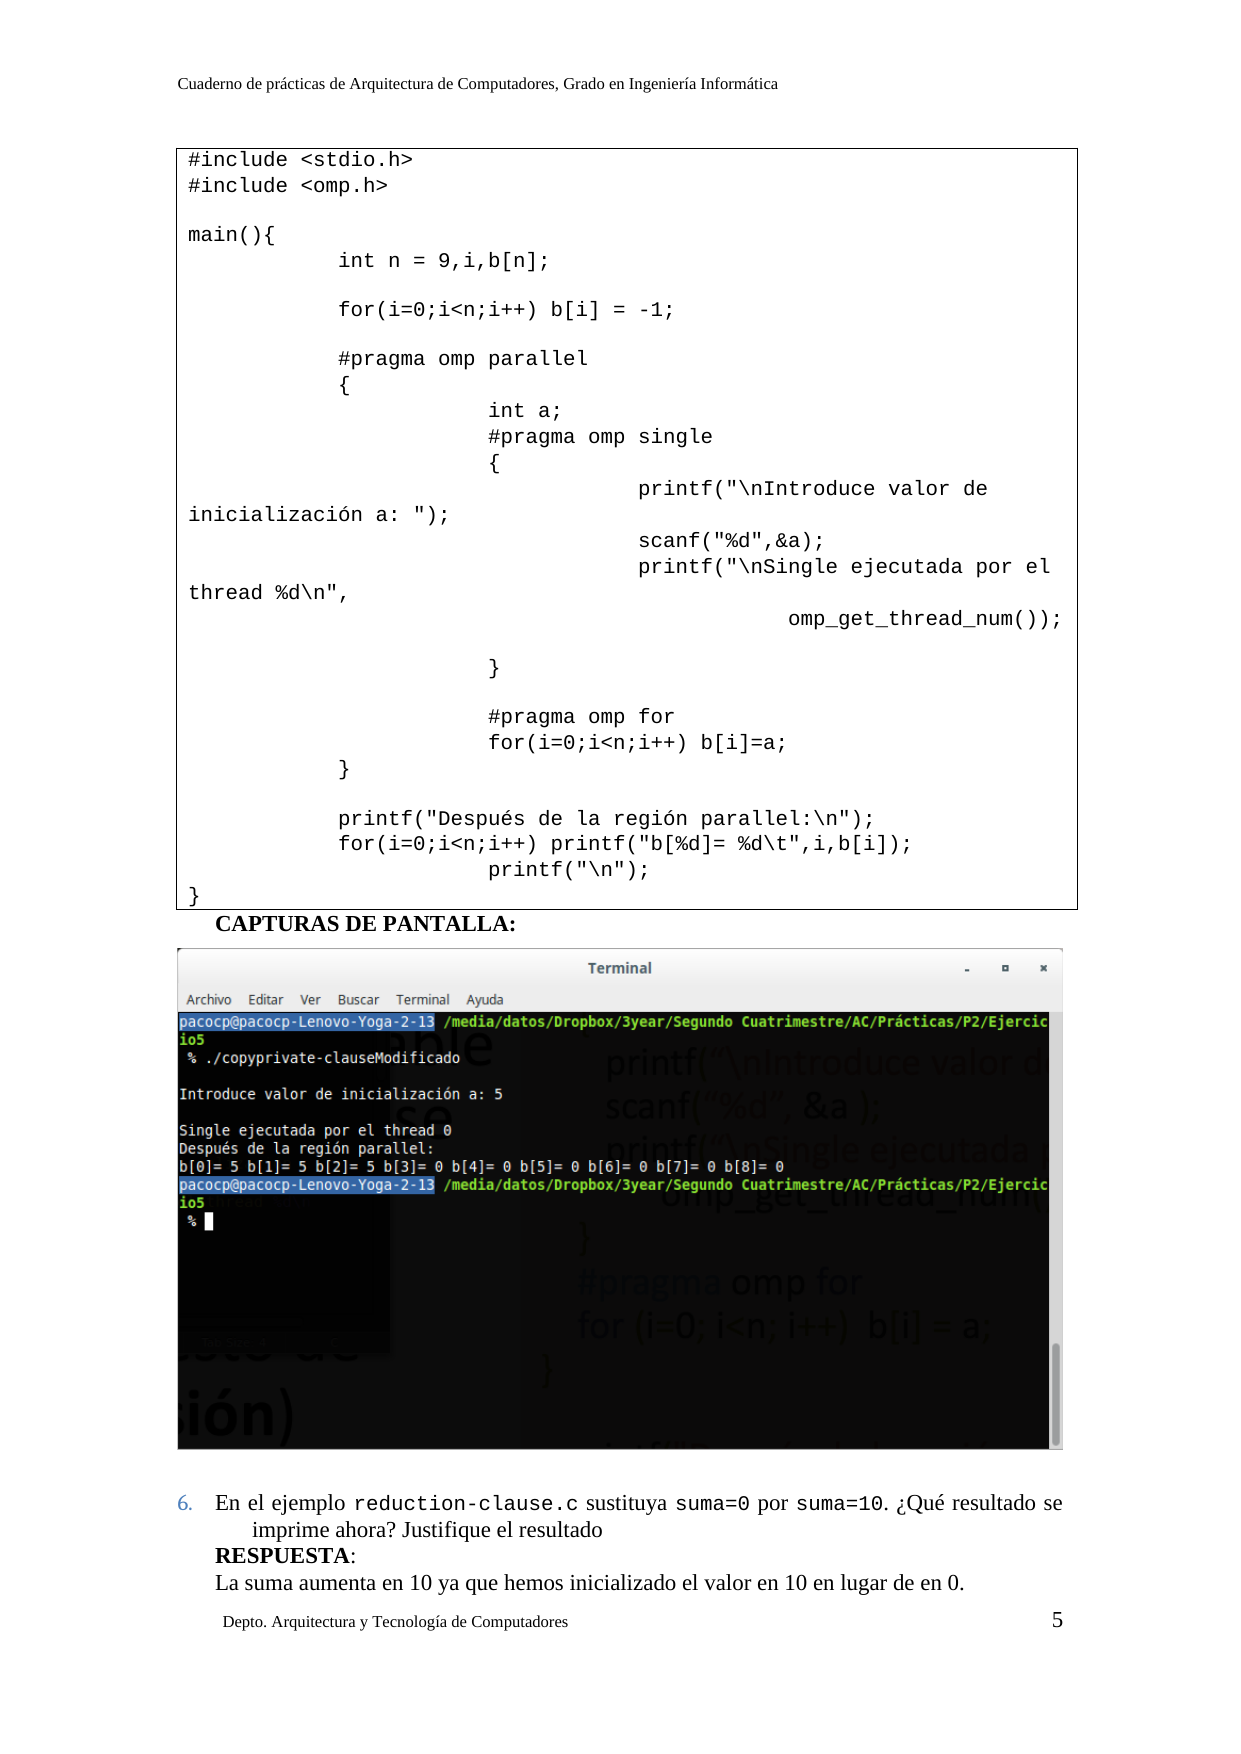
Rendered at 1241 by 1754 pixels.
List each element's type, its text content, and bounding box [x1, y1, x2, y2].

text RESPUESTA: [215, 1542, 1063, 1569]
text La suma aumenta en 10 ya que hemos inicializado el valor en 10 en lugar de en 0. [215, 1569, 1063, 1595]
table_header #include <stdio.h> #include <omp.h> main(){ int n = 9,i,b[n]; for(i=0;i<n;i++) b[i] = -1; #pragma omp parallel { int a; #pragma omp single { printf("\nIntroduce valor de inicialización a: "); scanf("%d",&a); printf("\nSingle ejecutada por el thread %d\n", omp_get_thread_num()); } #pragma omp for for(i=0;i<n;i++) b[i]=a; } printf("Después de la región parallel:\n"); for(i=0;i<n;i++) printf("b[%d]= %d\t",i,b[i]); printf("\n"); } [177, 149, 1077, 909]
picture [177, 948, 1063, 1450]
text CAPTURAS DE PANTALLA: [215, 910, 1063, 936]
list En el ejemplo reduction-clause.c sustituya suma=0 por suma=10. ¿Qué resultado se imprime ahora? Justifique el resultado [177, 1488, 1063, 1542]
